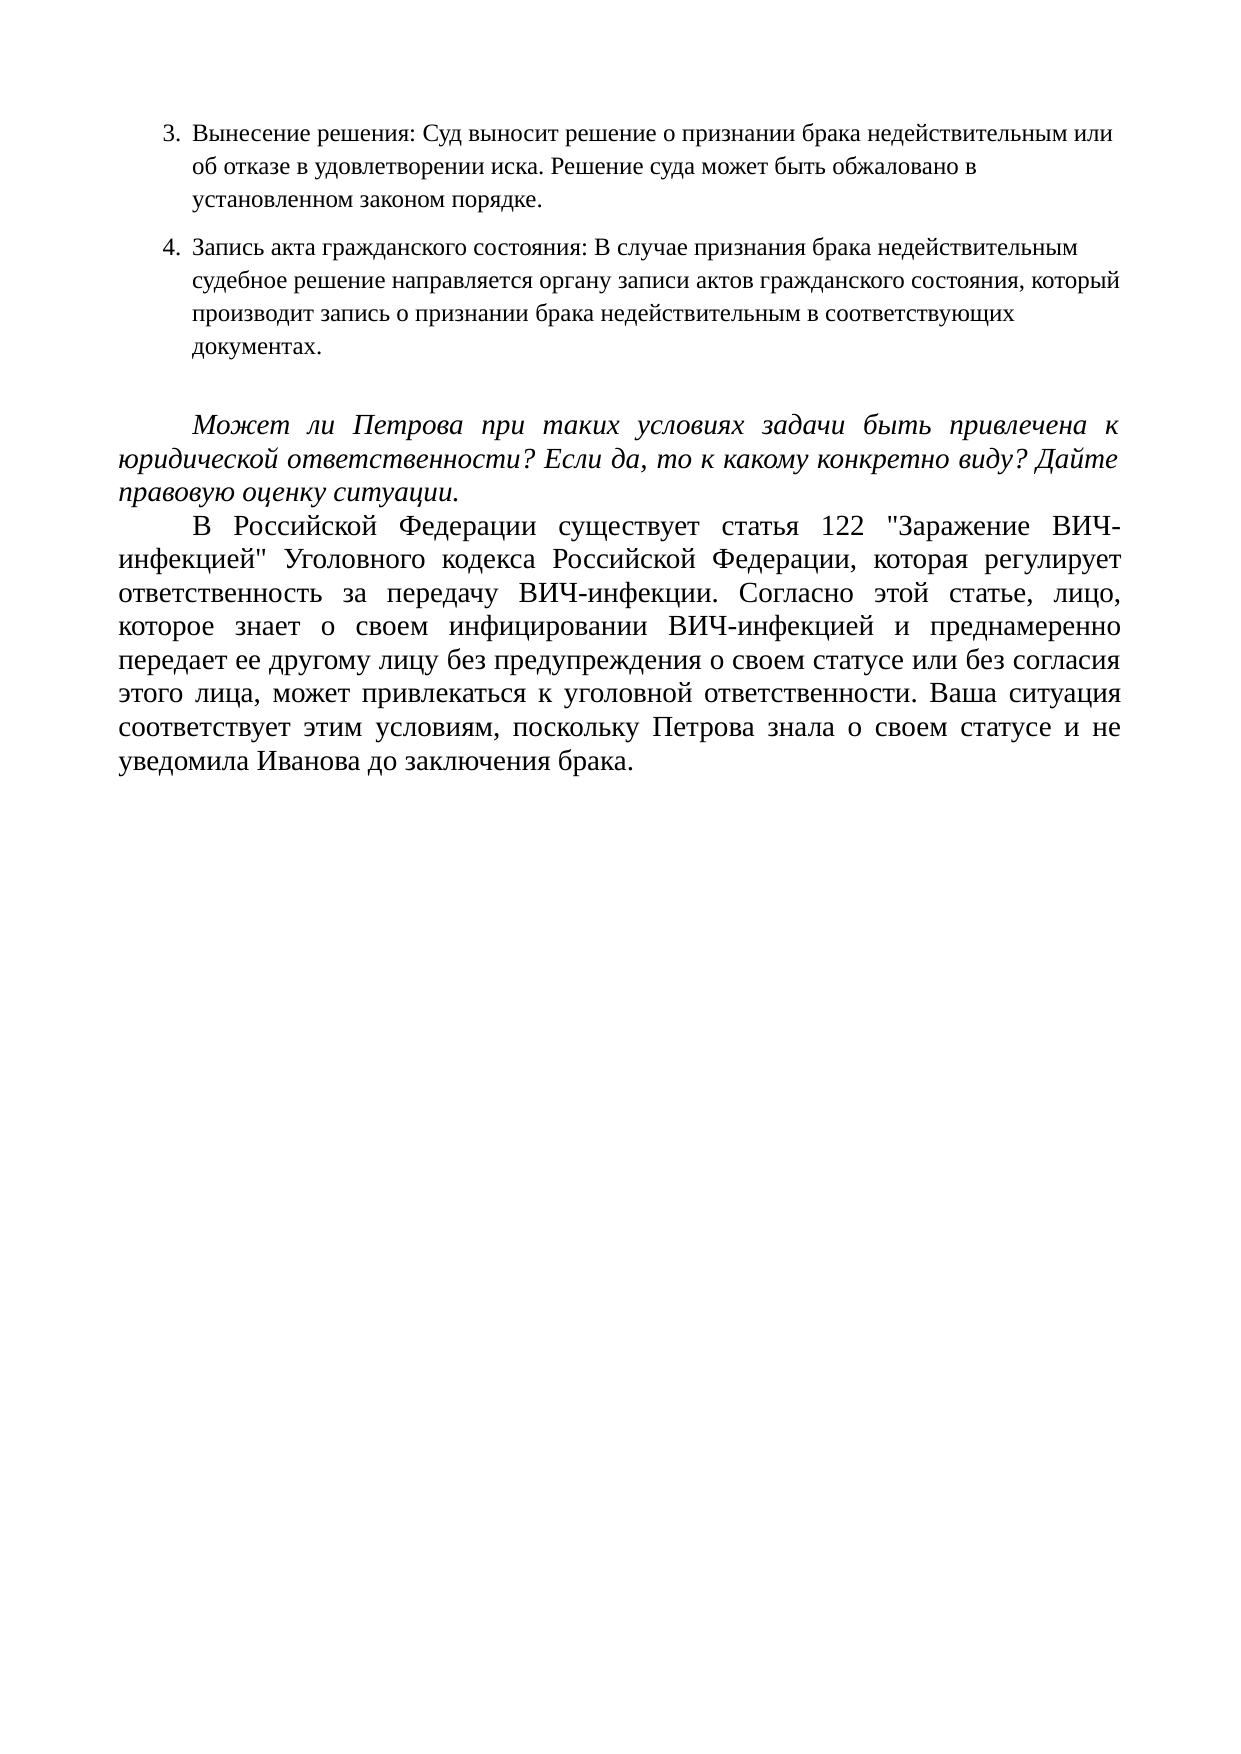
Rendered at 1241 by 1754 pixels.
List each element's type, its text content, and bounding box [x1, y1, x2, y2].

list Запись акта гражданского состояния: В случае признания брака недействительным судебное решение направляется органу записи актов гражданского состояния, который производит запись о признании брака недействительным в соответствующих документах. [162, 232, 1122, 359]
text В Российской Федерации существует статья 122 "Заражение ВИЧ-инфекцией" Уголовного кодекса Российской Федерации, которая регулирует ответственность за передачу ВИЧ-инфекции. Согласно этой статье, лицо, которое знает о своем инфицировании ВИЧ-инфекцией и преднамеренно передает ее другому лицу без предупреждения о своем статусе или без согласия этого лица, может привлекаться к уголовной ответственности. Ваша ситуация соответствует этим условиям, поскольку Петрова знала о своем статусе и не уведомила Иванова до заключения брака. [118, 508, 1122, 776]
list Вынесение решения: Суд выносит решение о признании брака недействительным или об отказе в удовлетворении иска. Решение суда может быть обжаловано в установленном законом порядке. [162, 118, 1122, 213]
text Может ли Петрова при таких условиях задачи быть привлечена к юридической ответственности? Если да, то к какому конкретно виду? Дайте правовую оценку ситуации. [118, 407, 1122, 508]
